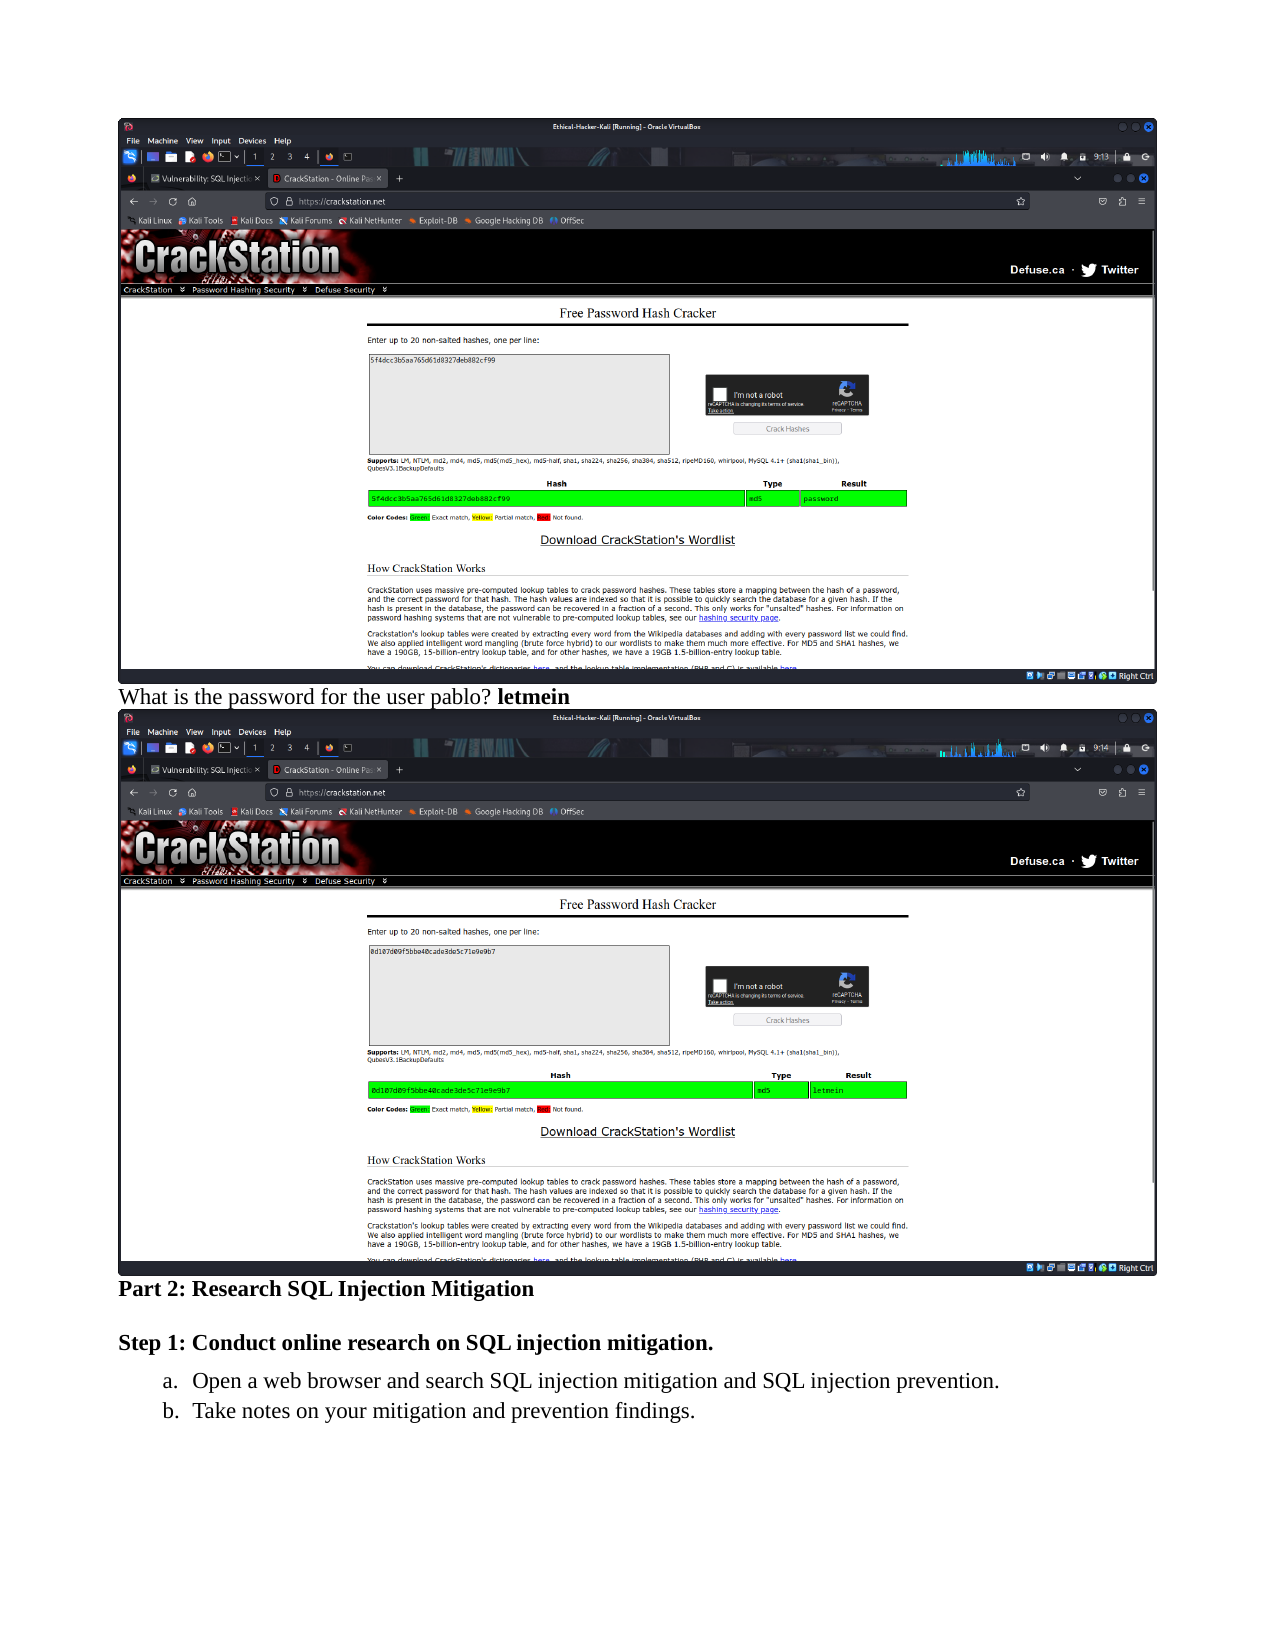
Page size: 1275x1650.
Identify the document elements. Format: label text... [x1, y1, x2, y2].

picture [118, 709, 1157, 1276]
subtitle Step 1: Conduct online research on SQL injection mitigation. [118, 1328, 1157, 1355]
picture [118, 118, 1157, 684]
text What is the password for the user pablo? letmein [118, 684, 1157, 709]
list Open a web browser and search SQL injection mitigation and SQL injection prevention. [162, 1367, 1157, 1394]
list Take notes on your mitigation and prevention findings. [162, 1398, 1157, 1424]
subtitle Part 2: Research SQL Injection Mitigation [118, 1276, 1157, 1301]
